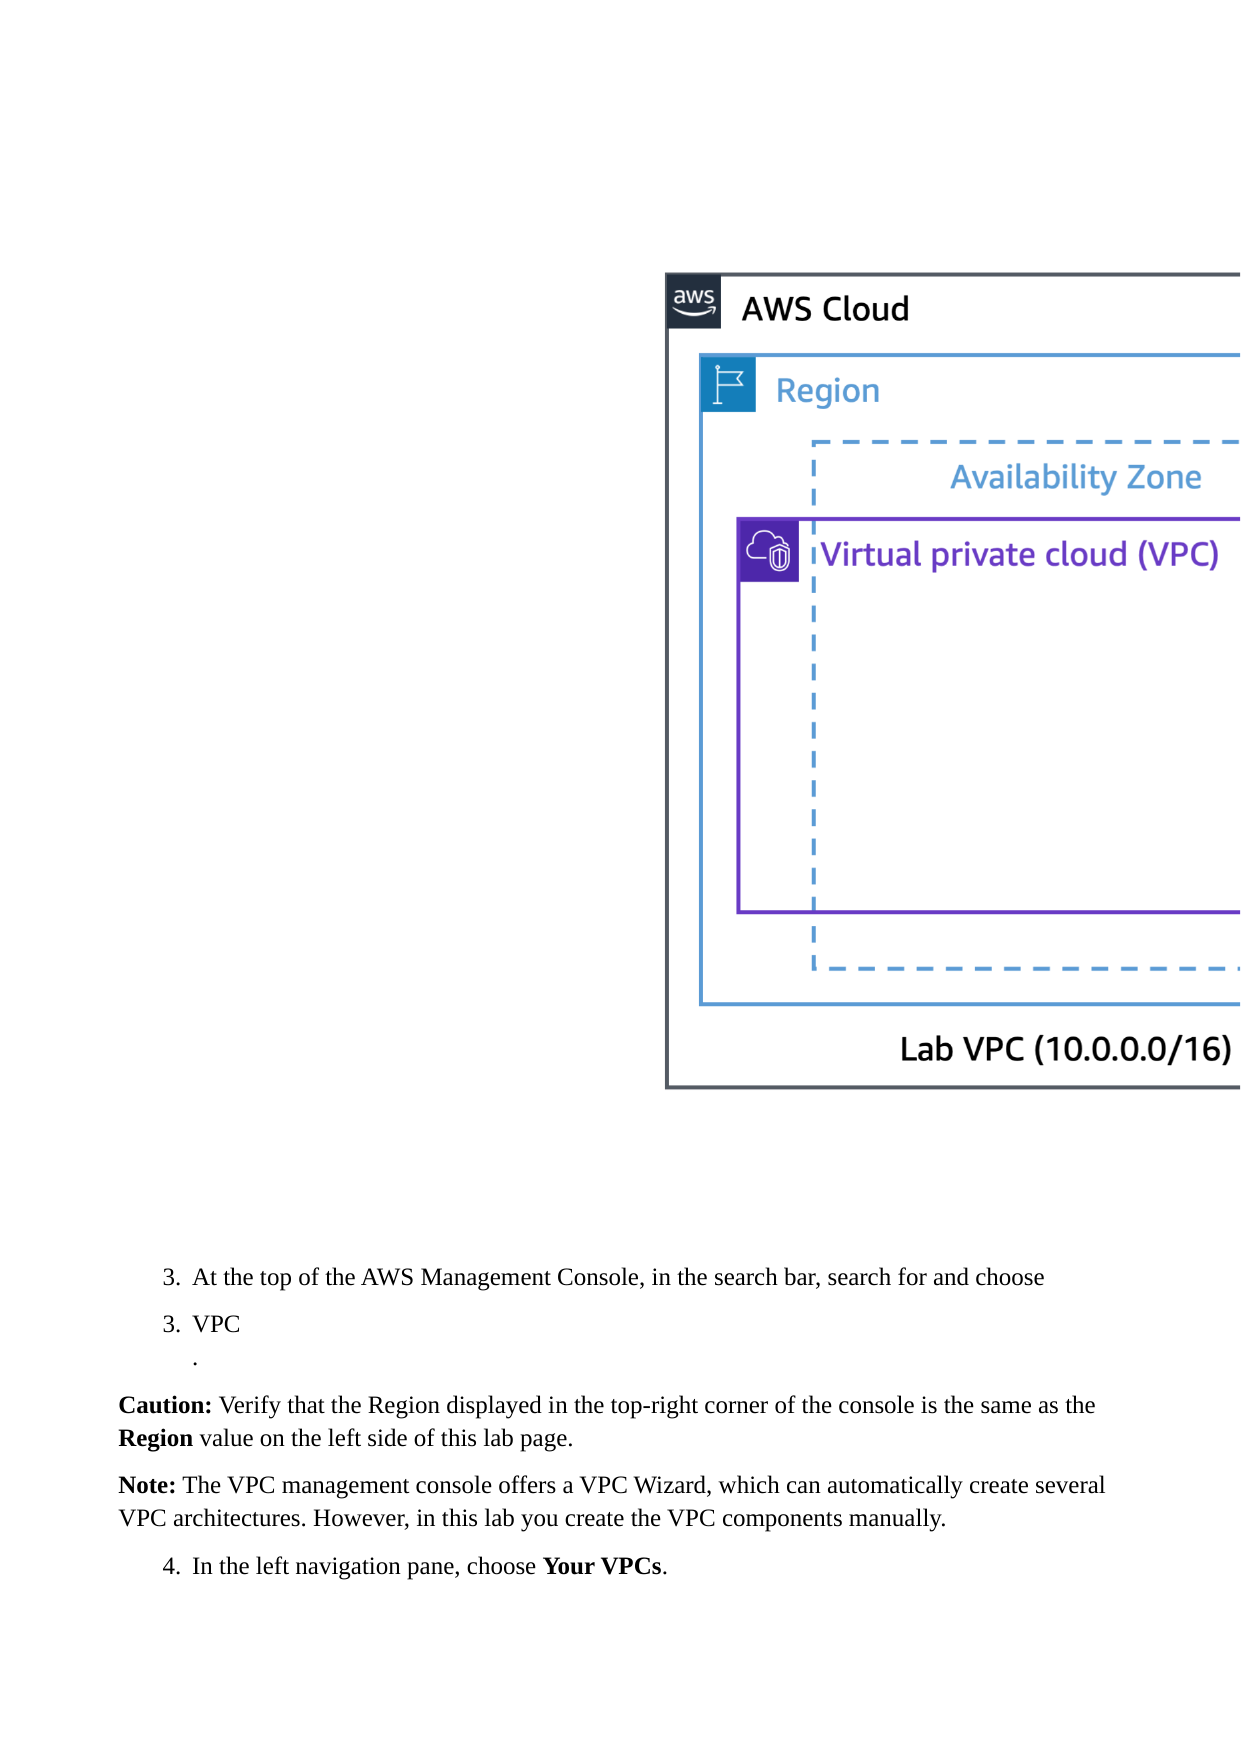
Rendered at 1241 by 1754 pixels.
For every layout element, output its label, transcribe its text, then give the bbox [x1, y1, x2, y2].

text Caution: Verify that the Region displayed in the top-right corner of the console is the same as the Region value on the left side of this lab page. [118, 1390, 1122, 1452]
text Note: The VPC management console offers a VPC Wizard, which can automatically create several VPC architectures. However, in this lab you create the VPC components manually. [118, 1471, 1122, 1532]
list In the left navigation pane, choose Your VPCs. [162, 1551, 1122, 1580]
picture [118, 118, 1241, 1243]
list VPC [162, 1309, 1122, 1338]
list At the top of the AWS Management Console, in the search bar, search for and choose [162, 1262, 1122, 1290]
list . [162, 1342, 1122, 1371]
